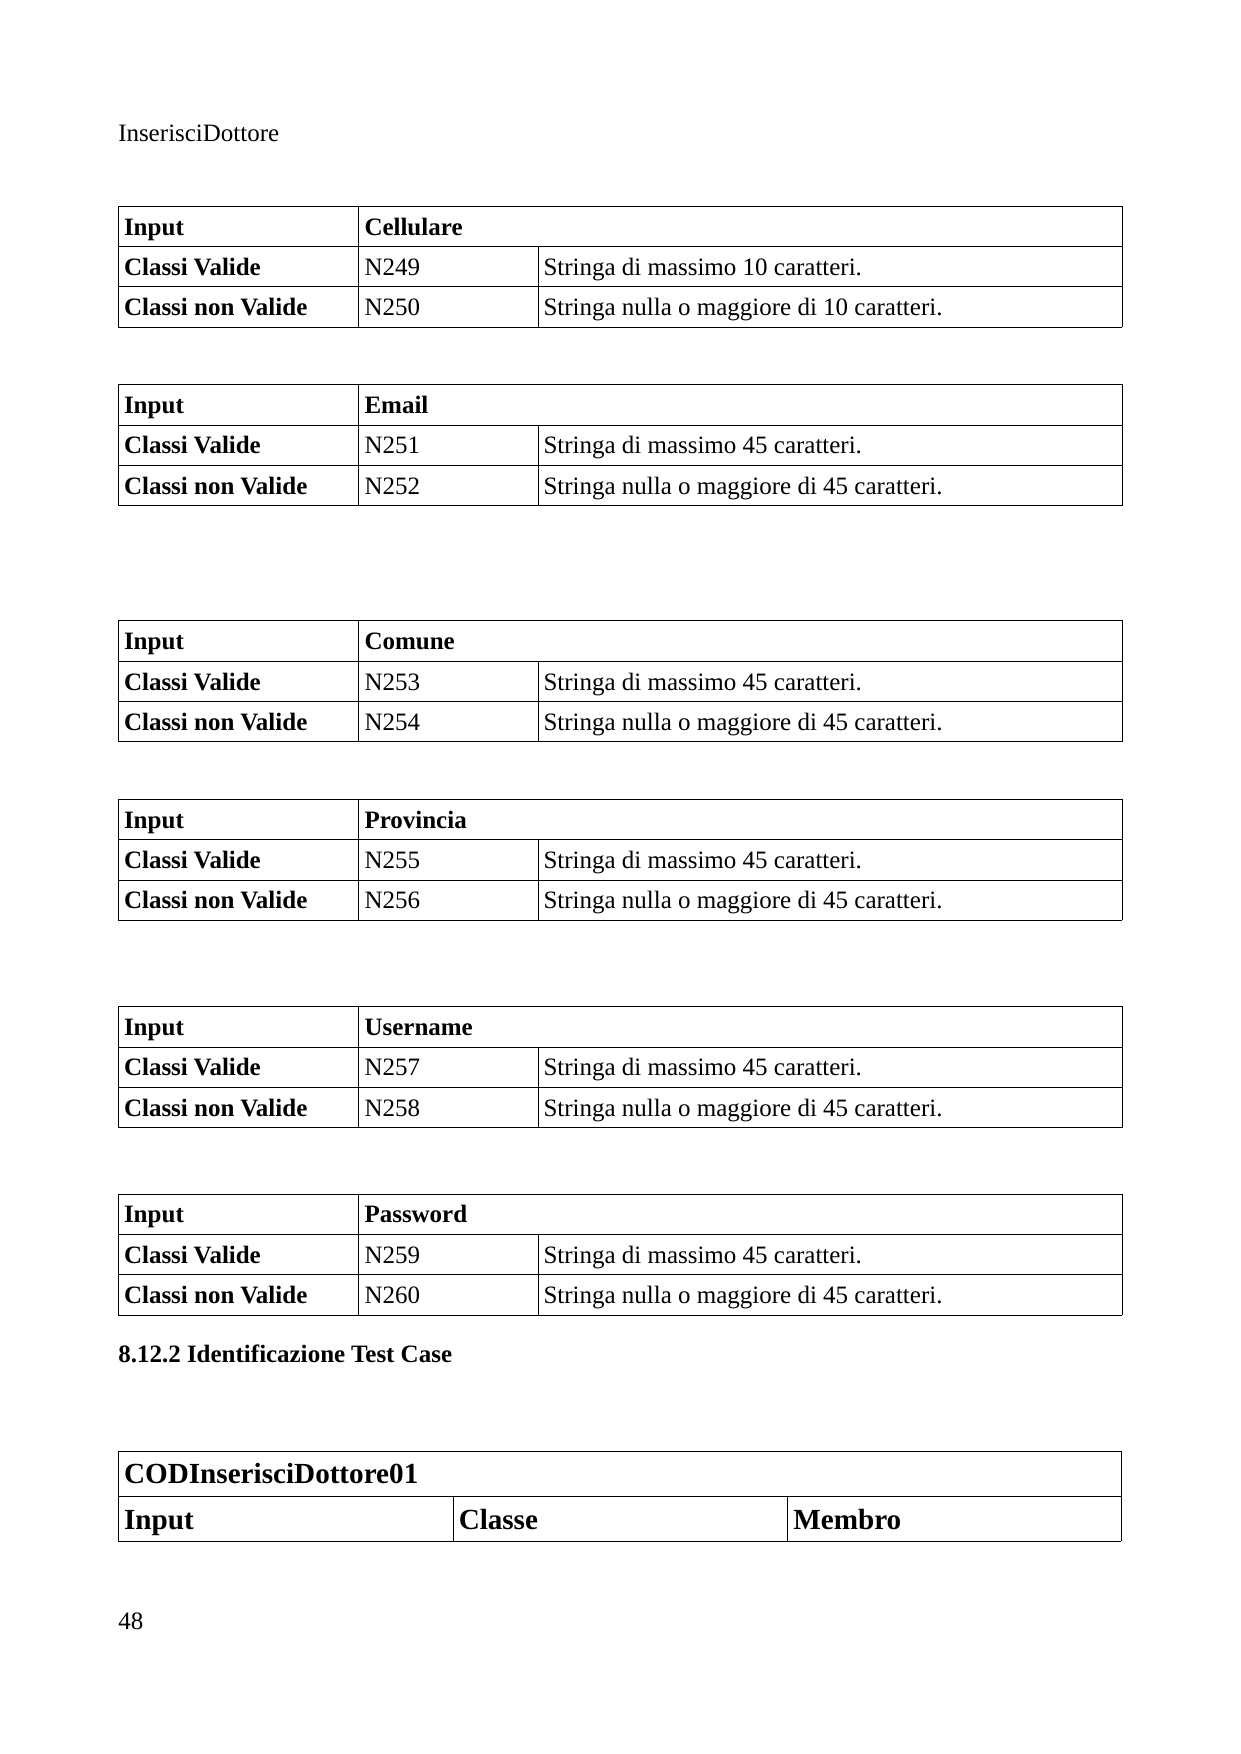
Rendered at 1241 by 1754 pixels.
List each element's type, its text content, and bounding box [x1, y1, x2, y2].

subtitle 8.12.2 Identificazione Test Case [118, 1339, 1122, 1368]
table_cell Stringa nulla o maggiore di 45 caratteri. [539, 1275, 1122, 1314]
table_cell N256 [359, 881, 538, 920]
table_cell Classi non Valide [119, 1088, 358, 1127]
table_cell Stringa di massimo 45 caratteri. [539, 426, 1122, 465]
table_header Comune [359, 621, 1122, 661]
table_cell Classi non Valide [119, 287, 358, 327]
table_header Input [119, 621, 358, 661]
table_cell Classi Valide [119, 426, 358, 465]
table_cell Classi non Valide [119, 466, 358, 505]
table_header Input [119, 1195, 358, 1234]
table_header Cellulare [359, 207, 1122, 246]
table_cell Classi Valide [119, 1048, 358, 1087]
table_cell Classi non Valide [119, 881, 358, 920]
table_header Input [119, 385, 358, 425]
table_header CODInserisciDottore01 [119, 1452, 1121, 1496]
table_cell Stringa nulla o maggiore di 10 caratteri. [539, 287, 1122, 327]
table_cell N257 [359, 1048, 538, 1087]
table_cell Stringa di massimo 45 caratteri. [539, 840, 1122, 879]
table_header Input [119, 1007, 358, 1047]
table_cell N255 [359, 840, 538, 879]
table_cell N249 [359, 247, 538, 286]
table_cell Stringa di massimo 10 caratteri. [539, 247, 1122, 286]
table_cell Classi Valide [119, 662, 358, 701]
table_cell Classi non Valide [119, 1275, 358, 1314]
table_cell Classi Valide [119, 247, 358, 286]
table_cell Classe [454, 1497, 787, 1541]
table_cell N251 [359, 426, 538, 465]
table_cell N260 [359, 1275, 538, 1314]
table_header Provincia [359, 800, 1122, 839]
table_header Input [119, 800, 358, 839]
table_cell Classi non Valide [119, 702, 358, 741]
table_cell N259 [359, 1235, 538, 1274]
table_cell Classi Valide [119, 840, 358, 879]
table_cell Stringa nulla o maggiore di 45 caratteri. [539, 702, 1122, 741]
table_cell N258 [359, 1088, 538, 1127]
table_cell N253 [359, 662, 538, 701]
table_header Email [359, 385, 1122, 425]
table_cell Stringa di massimo 45 caratteri. [539, 1048, 1122, 1087]
table_cell Stringa di massimo 45 caratteri. [539, 1235, 1122, 1274]
table_cell Stringa di massimo 45 caratteri. [539, 662, 1122, 701]
table_cell Stringa nulla o maggiore di 45 caratteri. [539, 881, 1122, 920]
table_cell Stringa nulla o maggiore di 45 caratteri. [539, 466, 1122, 505]
table_header Password [359, 1195, 1122, 1234]
table_cell Membro [788, 1497, 1121, 1541]
table_header Input [119, 207, 358, 246]
table_cell Stringa nulla o maggiore di 45 caratteri. [539, 1088, 1122, 1127]
table_cell Classi Valide [119, 1235, 358, 1274]
table_cell N252 [359, 466, 538, 505]
table_header Username [359, 1007, 1122, 1047]
table_cell N250 [359, 287, 538, 327]
table_cell Input [119, 1497, 453, 1541]
table_cell N254 [359, 702, 538, 741]
